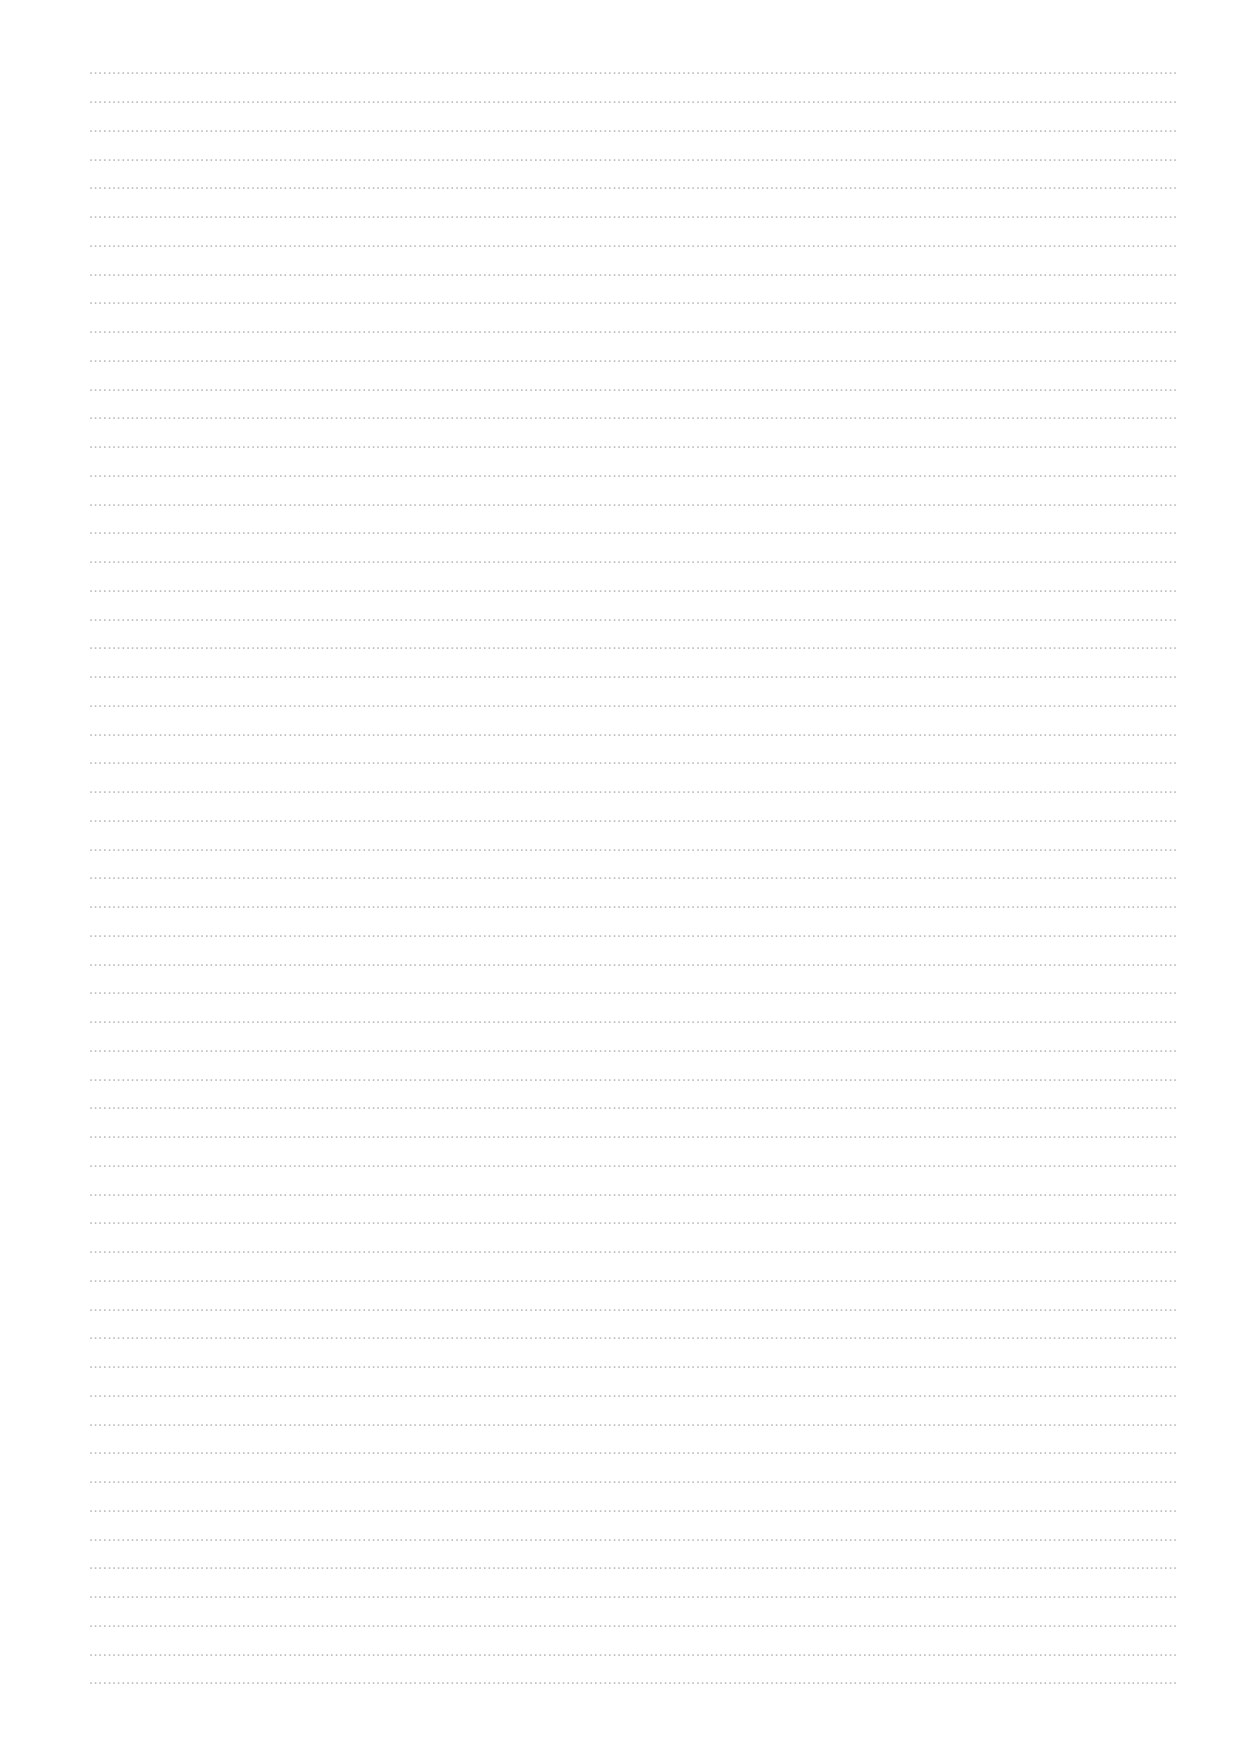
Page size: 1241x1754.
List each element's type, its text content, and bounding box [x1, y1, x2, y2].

text ........................................................................................................................................................................................................................................... [88, 634, 1181, 653]
text ........................................................................................................................................................................................................................................... [88, 1497, 1181, 1516]
text ........................................................................................................................................................................................................................................... [88, 1267, 1181, 1286]
text ........................................................................................................................................................................................................................................... [88, 404, 1181, 423]
text ........................................................................................................................................................................................................................................... [88, 605, 1181, 624]
text ........................................................................................................................................................................................................................................... [88, 548, 1181, 567]
text ........................................................................................................................................................................................................................................... [88, 203, 1181, 222]
text ........................................................................................................................................................................................................................................... [88, 1123, 1181, 1142]
text ........................................................................................................................................................................................................................................... [88, 375, 1181, 394]
text ........................................................................................................................................................................................................................................... [88, 1209, 1181, 1228]
text ........................................................................................................................................................................................................................................... [88, 1468, 1181, 1487]
text ........................................................................................................................................................................................................................................... [88, 807, 1181, 826]
text ........................................................................................................................................................................................................................................... [88, 577, 1181, 596]
text ........................................................................................................................................................................................................................................... [88, 519, 1181, 538]
text ........................................................................................................................................................................................................................................... [88, 232, 1181, 251]
text ........................................................................................................................................................................................................................................... [88, 59, 1181, 78]
text ........................................................................................................................................................................................................................................... [88, 979, 1181, 998]
text ........................................................................................................................................................................................................................................... [88, 864, 1181, 883]
text ........................................................................................................................................................................................................................................... [88, 1008, 1181, 1027]
text ........................................................................................................................................................................................................................................... [88, 1583, 1181, 1602]
text ........................................................................................................................................................................................................................................... [88, 1324, 1181, 1343]
text ........................................................................................................................................................................................................................................... [88, 462, 1181, 481]
text ........................................................................................................................................................................................................................................... [88, 1640, 1181, 1659]
text ........................................................................................................................................................................................................................................... [88, 260, 1181, 279]
text ........................................................................................................................................................................................................................................... [88, 433, 1181, 452]
text ........................................................................................................................................................................................................................................... [88, 663, 1181, 682]
text ........................................................................................................................................................................................................................................... [88, 1525, 1181, 1544]
text ........................................................................................................................................................................................................................................... [88, 289, 1181, 308]
text ........................................................................................................................................................................................................................................... [88, 1554, 1181, 1573]
text ........................................................................................................................................................................................................................................... [88, 922, 1181, 941]
text ........................................................................................................................................................................................................................................... [88, 950, 1181, 969]
text ........................................................................................................................................................................................................................................... [88, 720, 1181, 739]
text ........................................................................................................................................................................................................................................... [88, 1037, 1181, 1056]
text ........................................................................................................................................................................................................................................... [88, 1238, 1181, 1257]
text ........................................................................................................................................................................................................................................... [88, 1180, 1181, 1199]
text ........................................................................................................................................................................................................................................... [88, 347, 1181, 366]
text ........................................................................................................................................................................................................................................... [88, 1669, 1181, 1688]
text ........................................................................................................................................................................................................................................... [88, 174, 1181, 193]
text ........................................................................................................................................................................................................................................... [88, 117, 1181, 136]
text ........................................................................................................................................................................................................................................... [88, 893, 1181, 912]
text ........................................................................................................................................................................................................................................... [88, 88, 1181, 107]
text ........................................................................................................................................................................................................................................... [88, 318, 1181, 337]
text ........................................................................................................................................................................................................................................... [88, 1439, 1181, 1458]
text ........................................................................................................................................................................................................................................... [88, 692, 1181, 711]
text ........................................................................................................................................................................................................................................... [88, 1152, 1181, 1171]
text ........................................................................................................................................................................................................................................... [88, 778, 1181, 797]
text ........................................................................................................................................................................................................................................... [88, 1353, 1181, 1372]
text ........................................................................................................................................................................................................................................... [88, 1065, 1181, 1084]
text ........................................................................................................................................................................................................................................... [88, 1612, 1181, 1631]
text ........................................................................................................................................................................................................................................... [88, 1410, 1181, 1429]
text ........................................................................................................................................................................................................................................... [88, 145, 1181, 164]
text ........................................................................................................................................................................................................................................... [88, 749, 1181, 768]
text ........................................................................................................................................................................................................................................... [88, 1382, 1181, 1401]
text ........................................................................................................................................................................................................................................... [88, 835, 1181, 854]
text ........................................................................................................................................................................................................................................... [88, 1094, 1181, 1113]
text ........................................................................................................................................................................................................................................... [88, 490, 1181, 509]
text ........................................................................................................................................................................................................................................... [88, 1295, 1181, 1314]
